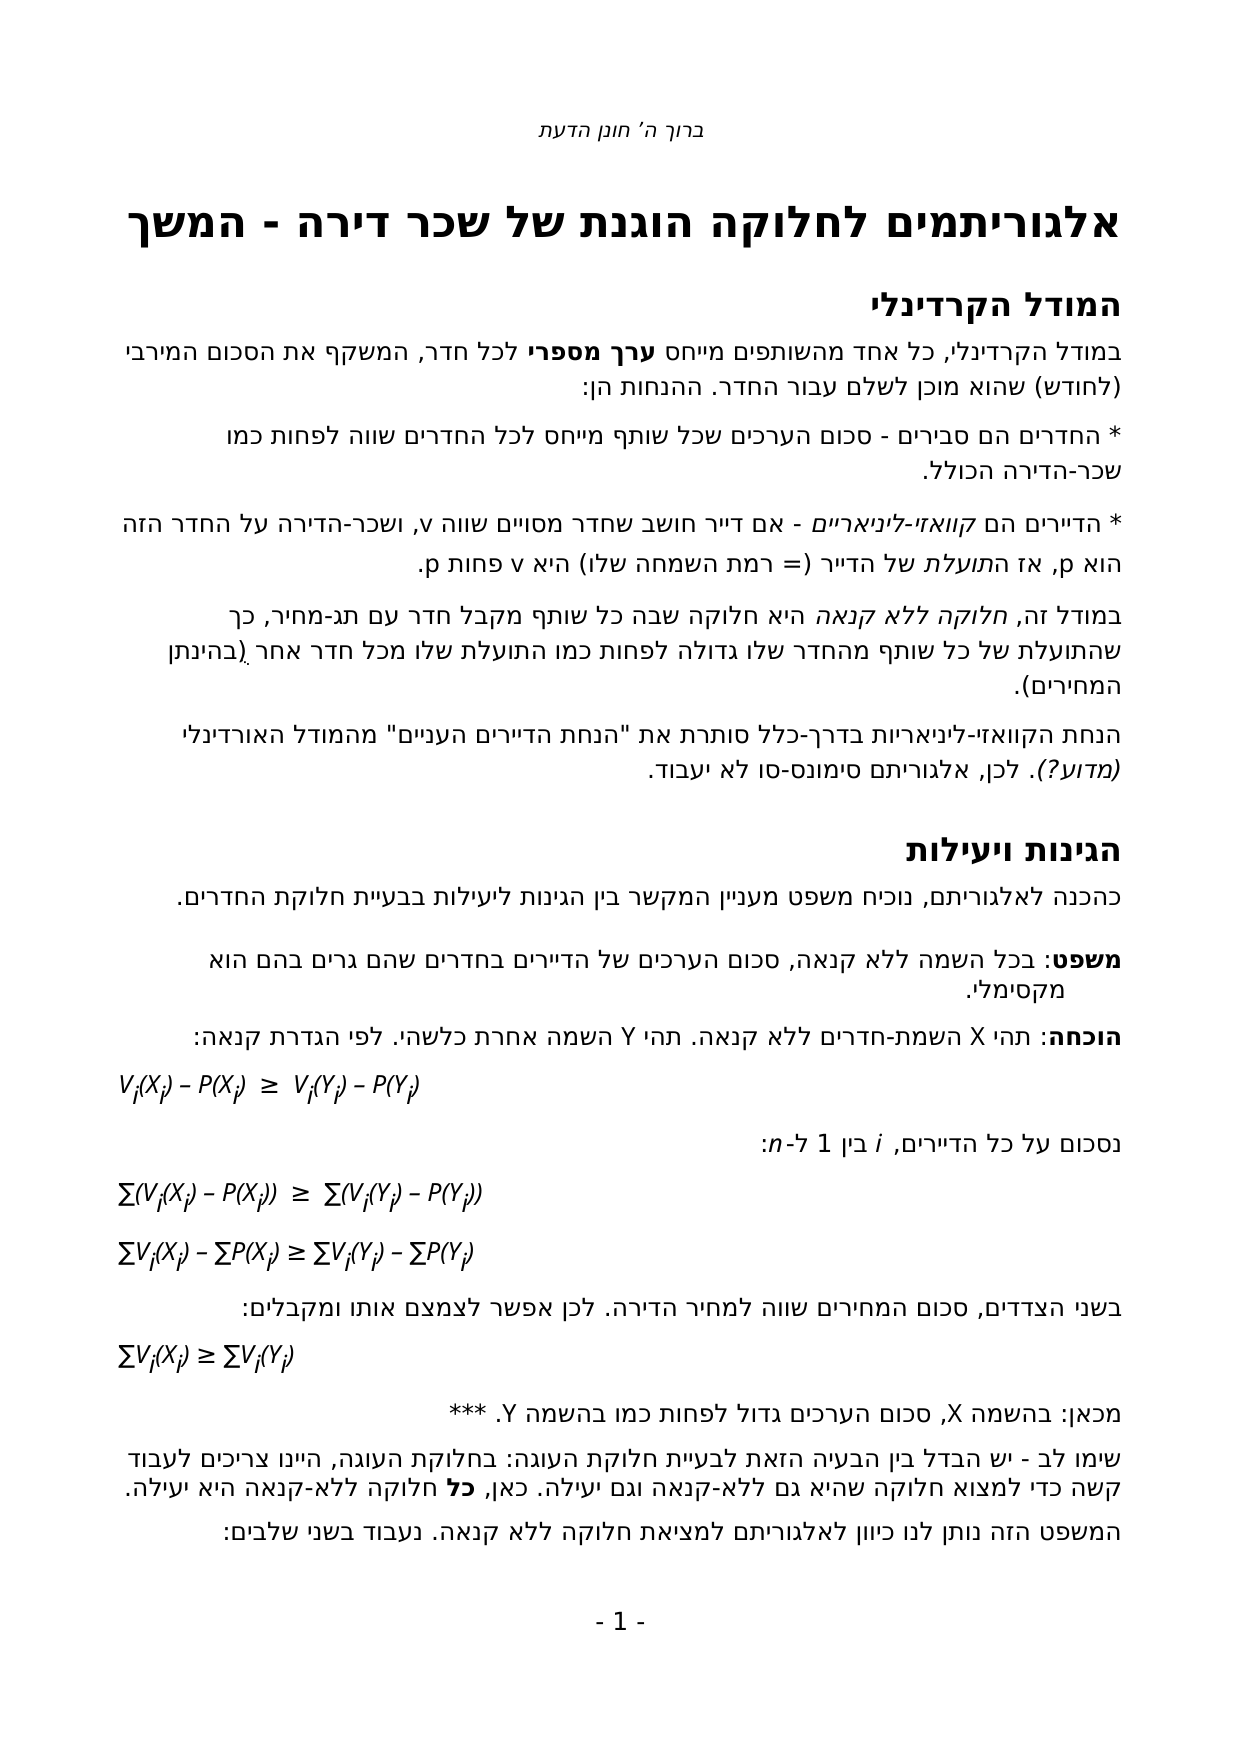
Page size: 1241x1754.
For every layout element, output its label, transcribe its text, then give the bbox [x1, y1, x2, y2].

subtitle המודל הקרדינלי [118, 285, 1122, 324]
text * החדרים הם סבירים - סכום הערכים שכל שותף מייחס לכל החדרים שווה לפחות כמו שכר-הדירה הכולל. [118, 421, 1122, 485]
text * הדיירים הם קוואזי-ליניאריים - אם דייר חושב שחדר מסויים שווה v, ושכר-הדירה על החדר הזה הוא p, אז התועלת של הדייר (= רמת השמחה שלו) היא v פחות p. [118, 506, 1122, 580]
text נסכום על כל הדיירים, i בין 1 ל-n: [118, 1126, 1122, 1160]
subtitle אלגוריתמים לחלוקה הוגנת של שכר דירה - המשך [118, 197, 1122, 248]
text המשפט הזה נותן לנו כיוון לאלגוריתם למציאת חלוקה ללא קנאה. נעבוד בשני שלבים: [118, 1517, 1122, 1546]
text הוכחה: תהי X השמת-חדרים ללא קנאה. תהי Y השמה אחרת כלשהי. לפי הגדרת קנאה: [118, 1018, 1122, 1053]
text שימו לב - יש הבדל בין הבעיה הזאת לבעיית חלוקת העוגה: בחלוקת העוגה, היינו צריכים לעבוד קשה כדי למצוא חלוקה שהיא גם ללא-קנאה וגם יעילה. כאן, כל חלוקה ללא-קנאה היא יעילה. [118, 1444, 1122, 1502]
text במודל הקרדינלי, כל אחד מהשותפים מייחס ערך מספרי לכל חדר, המשקף את הסכום המירבי (לחודש) שהוא מוכן לשלם עבור החדר. ההנחות הן: [118, 337, 1122, 401]
text בשני הצדדים, סכום המחירים שווה למחיר הדירה. לכן אפשר לצמצם אותו ומקבלים: [118, 1293, 1122, 1322]
text ∑Vi(Xi) – ∑P(Xi) ≥ ∑Vi(Yi) – ∑P(Yi) [118, 1234, 1122, 1278]
text מכאן: בהשמה X, סכום הערכים גדול לפחות כמו בהשמה Y. *** [118, 1396, 1122, 1429]
text הנחת הקוואזי-ליניאריות בדרך-כלל סותרת את "הנחת הדיירים העניים" מהמודל האורדינלי (מדוע?). לכן, אלגוריתם סימונס-סו לא יעבוד. [118, 721, 1122, 785]
subtitle הגינות ויעילות [118, 830, 1122, 869]
text משפט: בכל השמה ללא קנאה, סכום הערכים של הדיירים בחדרים שהם גרים בהם הוא מקסימלי. [118, 946, 1122, 1004]
text ∑Vi(Xi) ≥ ∑Vi(Yi) [118, 1336, 1122, 1381]
text כהכנה לאלגוריתם, נוכיח משפט מעניין המקשר בין הגינות ליעילות בבעיית חלוקת החדרים. [118, 882, 1122, 911]
text ∑(Vi(Xi) – P(Xi)) ≥ ∑(Vi(Yi) – P(Yi)) [118, 1175, 1122, 1219]
text במודל זה, חלוקה ללא קנאה היא חלוקה שבה כל שותף מקבל חדר עם תג-מחיר, כך שהתועלת של כל שותף מהחדר שלו גדולה לפחות כמו התועלת שלו מכל חדר אחר (ֻבהינתן המחירים). [118, 601, 1122, 700]
text Vi(Xi) – P(Xi) ≥ Vi(Yi) – P(Yi) [118, 1067, 1122, 1112]
